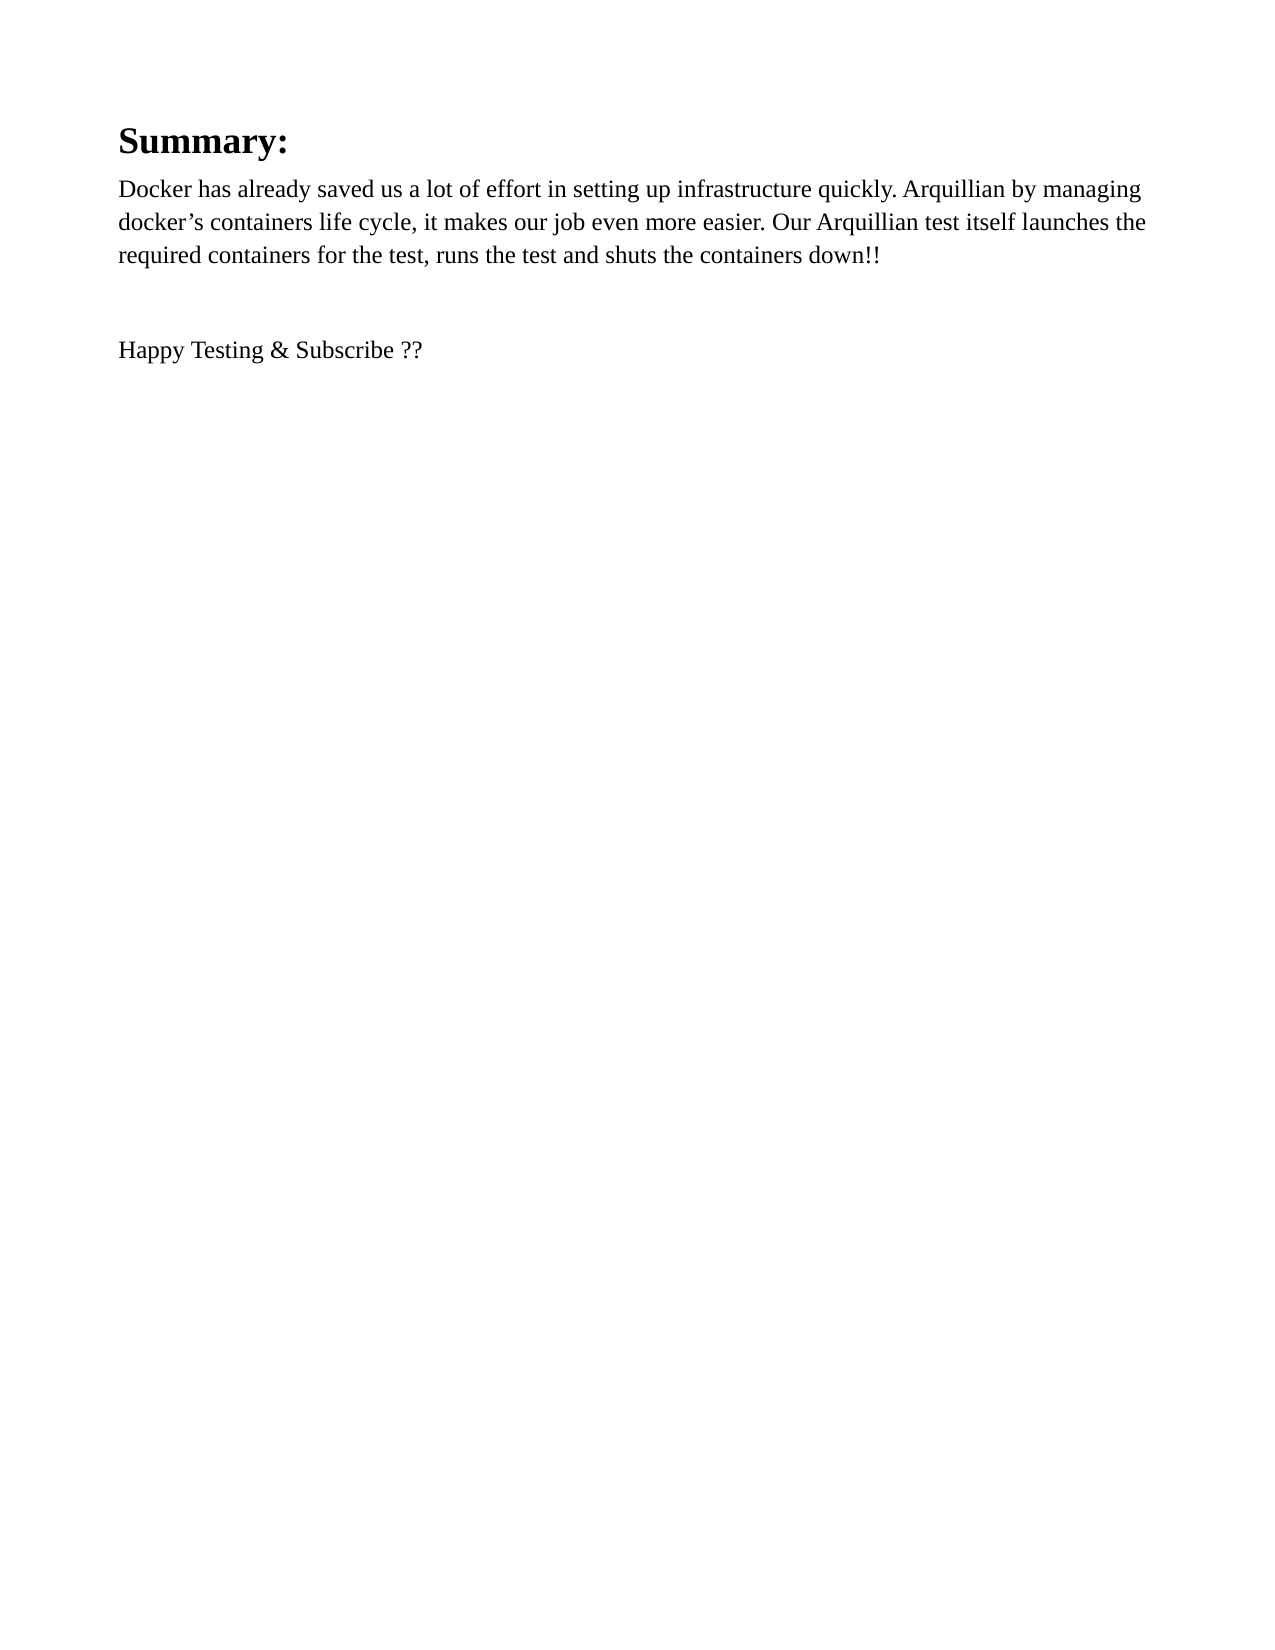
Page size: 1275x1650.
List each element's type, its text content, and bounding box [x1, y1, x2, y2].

subtitle Summary: [118, 118, 1157, 161]
text Docker has already saved us a lot of effort in setting up infrastructure quickly. Arquillian by managing docker’s containers life cycle, it makes our job even more easier. Our Arquillian test itself launches the required containers for the test, runs the test and shuts the containers down!! [118, 174, 1157, 268]
text Happy Testing & Subscribe ?? [118, 335, 1157, 364]
